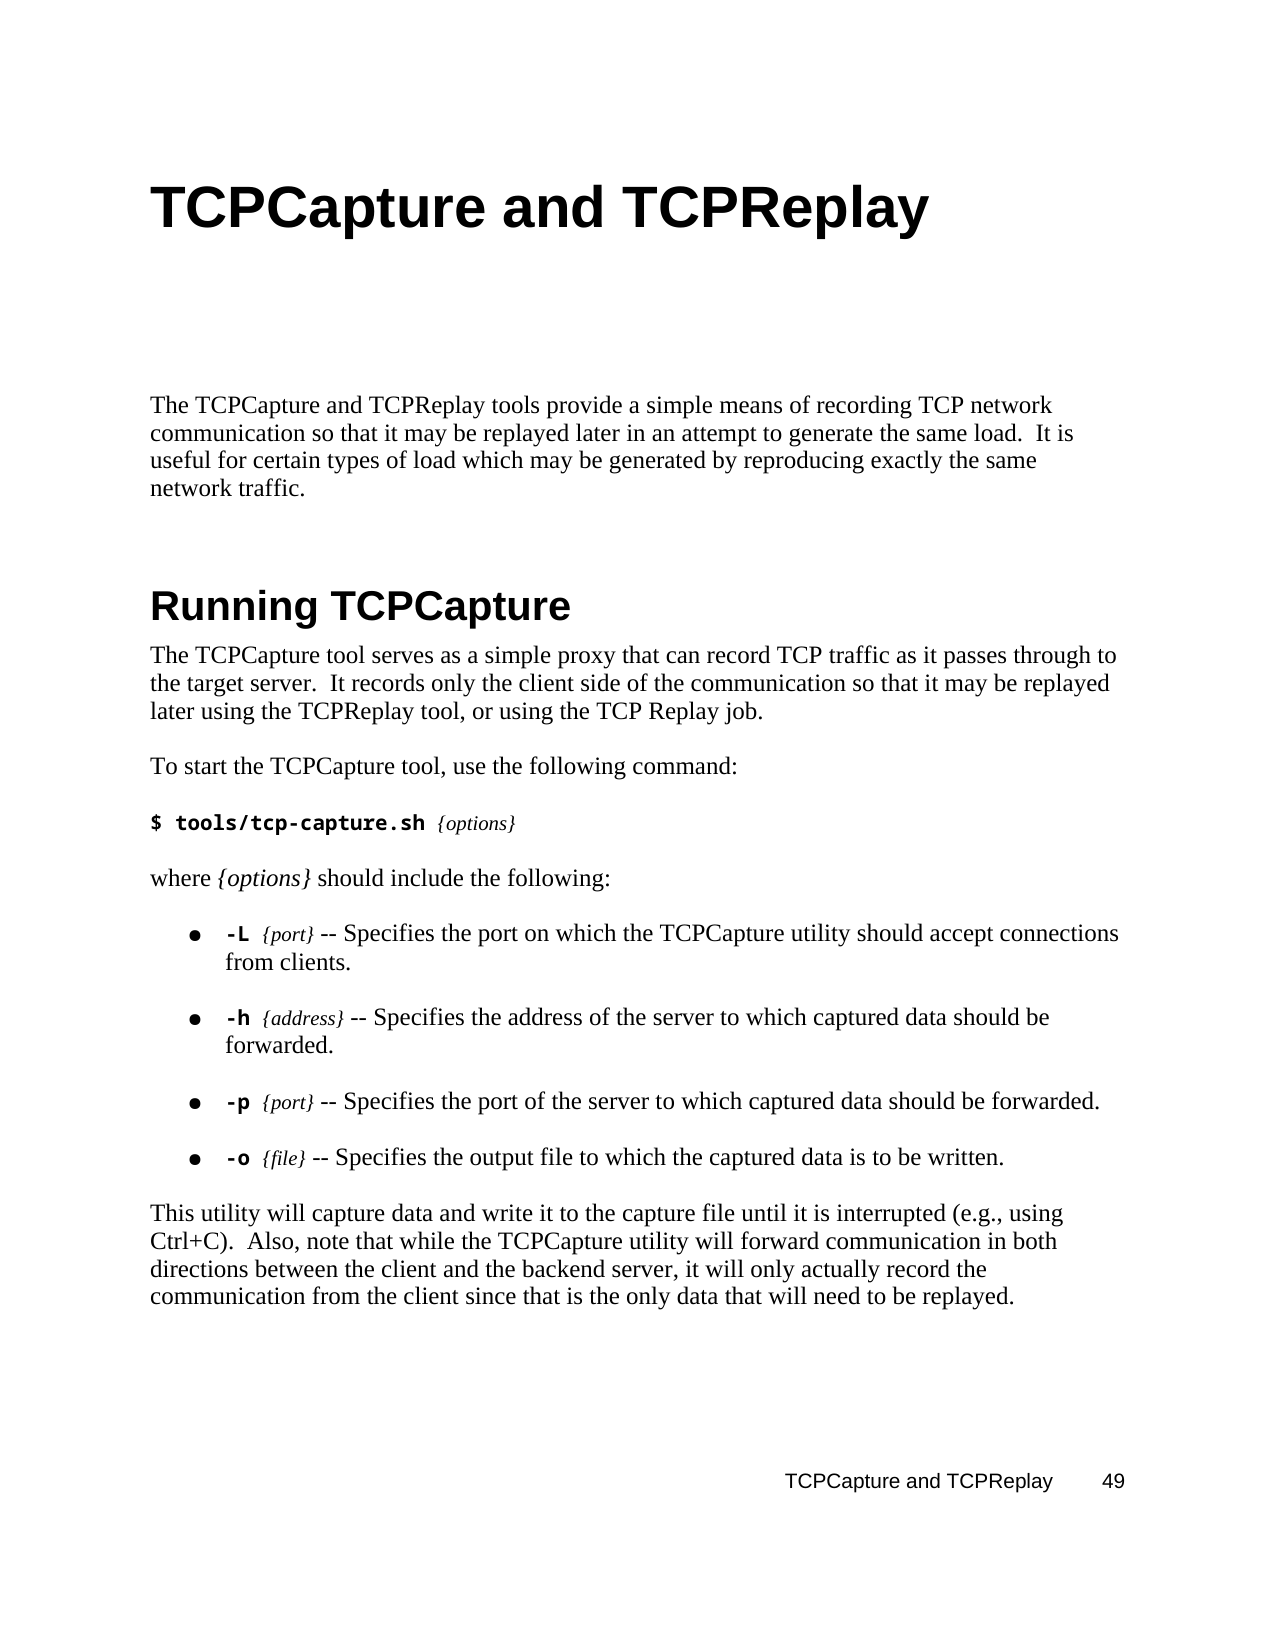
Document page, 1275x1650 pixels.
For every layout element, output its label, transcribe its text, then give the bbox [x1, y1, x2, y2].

text $ tools/tcp-capture.sh {options} [150, 808, 1125, 836]
list -L {port} -- Specifies the port on which the TCPCapture utility should accept connections from clients. [187, 919, 1125, 976]
list -o {file} -- Specifies the output file to which the captured data is to be written. [187, 1143, 1125, 1172]
subtitle TCPCapture and TCPReplay [150, 175, 1125, 240]
text where {options} should include the following: [150, 864, 1125, 892]
text This utility will capture data and write it to the capture file until it is interrupted (e.g., using Ctrl+C). Also, note that while the TCPCapture utility will forward communication in both directions between the client and the backend server, it will only actually record the communication from the client since that is the only data that will need to be replayed. [150, 1199, 1125, 1310]
text The TCPCapture and TCPReplay tools provide a simple means of recording TCP network communication so that it may be replayed later in an attempt to generate the same load. It is useful for certain types of load which may be generated by reproducing exactly the same network traffic. [150, 391, 1125, 502]
list -h {address} -- Specifies the address of the server to which captured data should be forwarded. [187, 1003, 1125, 1059]
text To start the TCPCapture tool, use the following command: [150, 752, 1125, 780]
text The TCPCapture tool serves as a simple proxy that can record TCP traffic as it passes through to the target server. It records only the client side of the communication so that it may be replayed later using the TCPReplay tool, or using the TCP Replay job. [150, 642, 1125, 725]
subtitle Running TCPCapture [150, 582, 1125, 629]
list -p {port} -- Specifies the port of the server to which captured data should be forwarded. [187, 1087, 1125, 1116]
